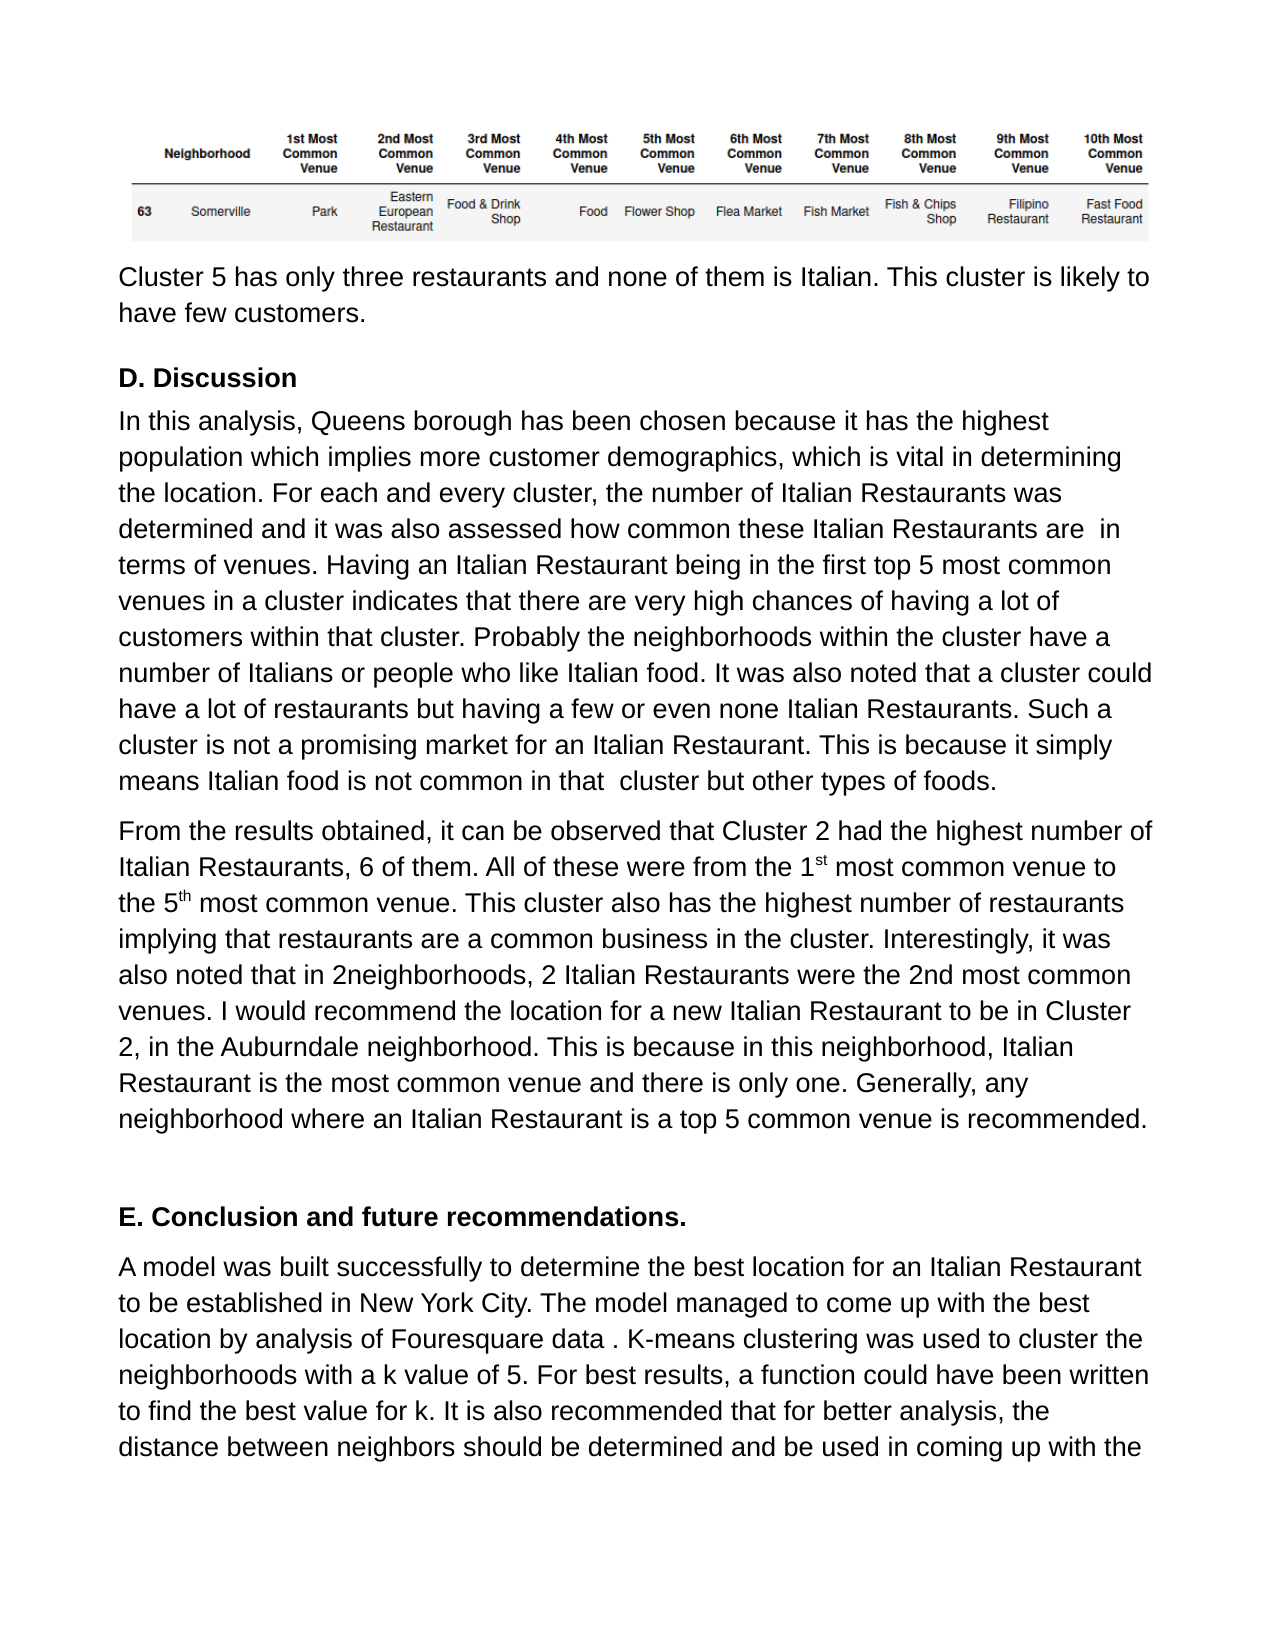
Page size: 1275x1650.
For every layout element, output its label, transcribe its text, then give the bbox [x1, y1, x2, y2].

text From the results obtained, it can be observed that Cluster 2 had the highest number of Italian Restaurants, 6 of them. All of these were from the 1st most common venue to the 5th most common venue. This cluster also has the highest number of restaurants implying that restaurants are a common business in the cluster. Interestingly, it was also noted that in 2neighborhoods, 2 Italian Restaurants were the 2nd most common venues. I would recommend the location for a new Italian Restaurant to be in Cluster 2, in the Auburndale neighborhood. This is because in this neighborhood, Italian Restaurant is the most common venue and there is only one. Generally, any neighborhood where an Italian Restaurant is a top 5 common venue is recommended. [118, 815, 1157, 1134]
text A model was built successfully to determine the best location for an Italian Restaurant to be established in New York City. The model managed to come up with the best location by analysis of Fouresquare data . K-means clustering was used to cluster the neighborhoods with a k value of 5. For best results, a function could have been written to find the best value for k. It is also recommended that for better analysis, the distance between neighbors should be determined and be used in coming up with the [118, 1251, 1157, 1462]
text In this analysis, Queens borough has been chosen because it has the highest population which implies more customer demographics, which is vital in determining the location. For each and every cluster, the number of Italian Restaurants was determined and it was also assessed how common these Italian Restaurants are in terms of venues. Having an Italian Restaurant being in the first top 5 most common venues in a cluster indicates that there are very high chances of having a lot of customers within that cluster. Probably the neighborhoods within the cluster have a number of Italians or people who like Italian food. It was also noted that a cluster could have a lot of restaurants but having a few or even none Italian Restaurants. Such a cluster is not a promising market for an Italian Restaurant. This is because it simply means Italian food is not common in that cluster but other types of foods. [118, 405, 1157, 796]
text E. Conclusion and future recommendations. [118, 1201, 1157, 1232]
picture [118, 118, 1157, 256]
text Cluster 5 has only three restaurants and none of them is Italian. This cluster is likely to have few customers. [118, 256, 1157, 328]
subtitle D. Discussion [118, 362, 1157, 393]
